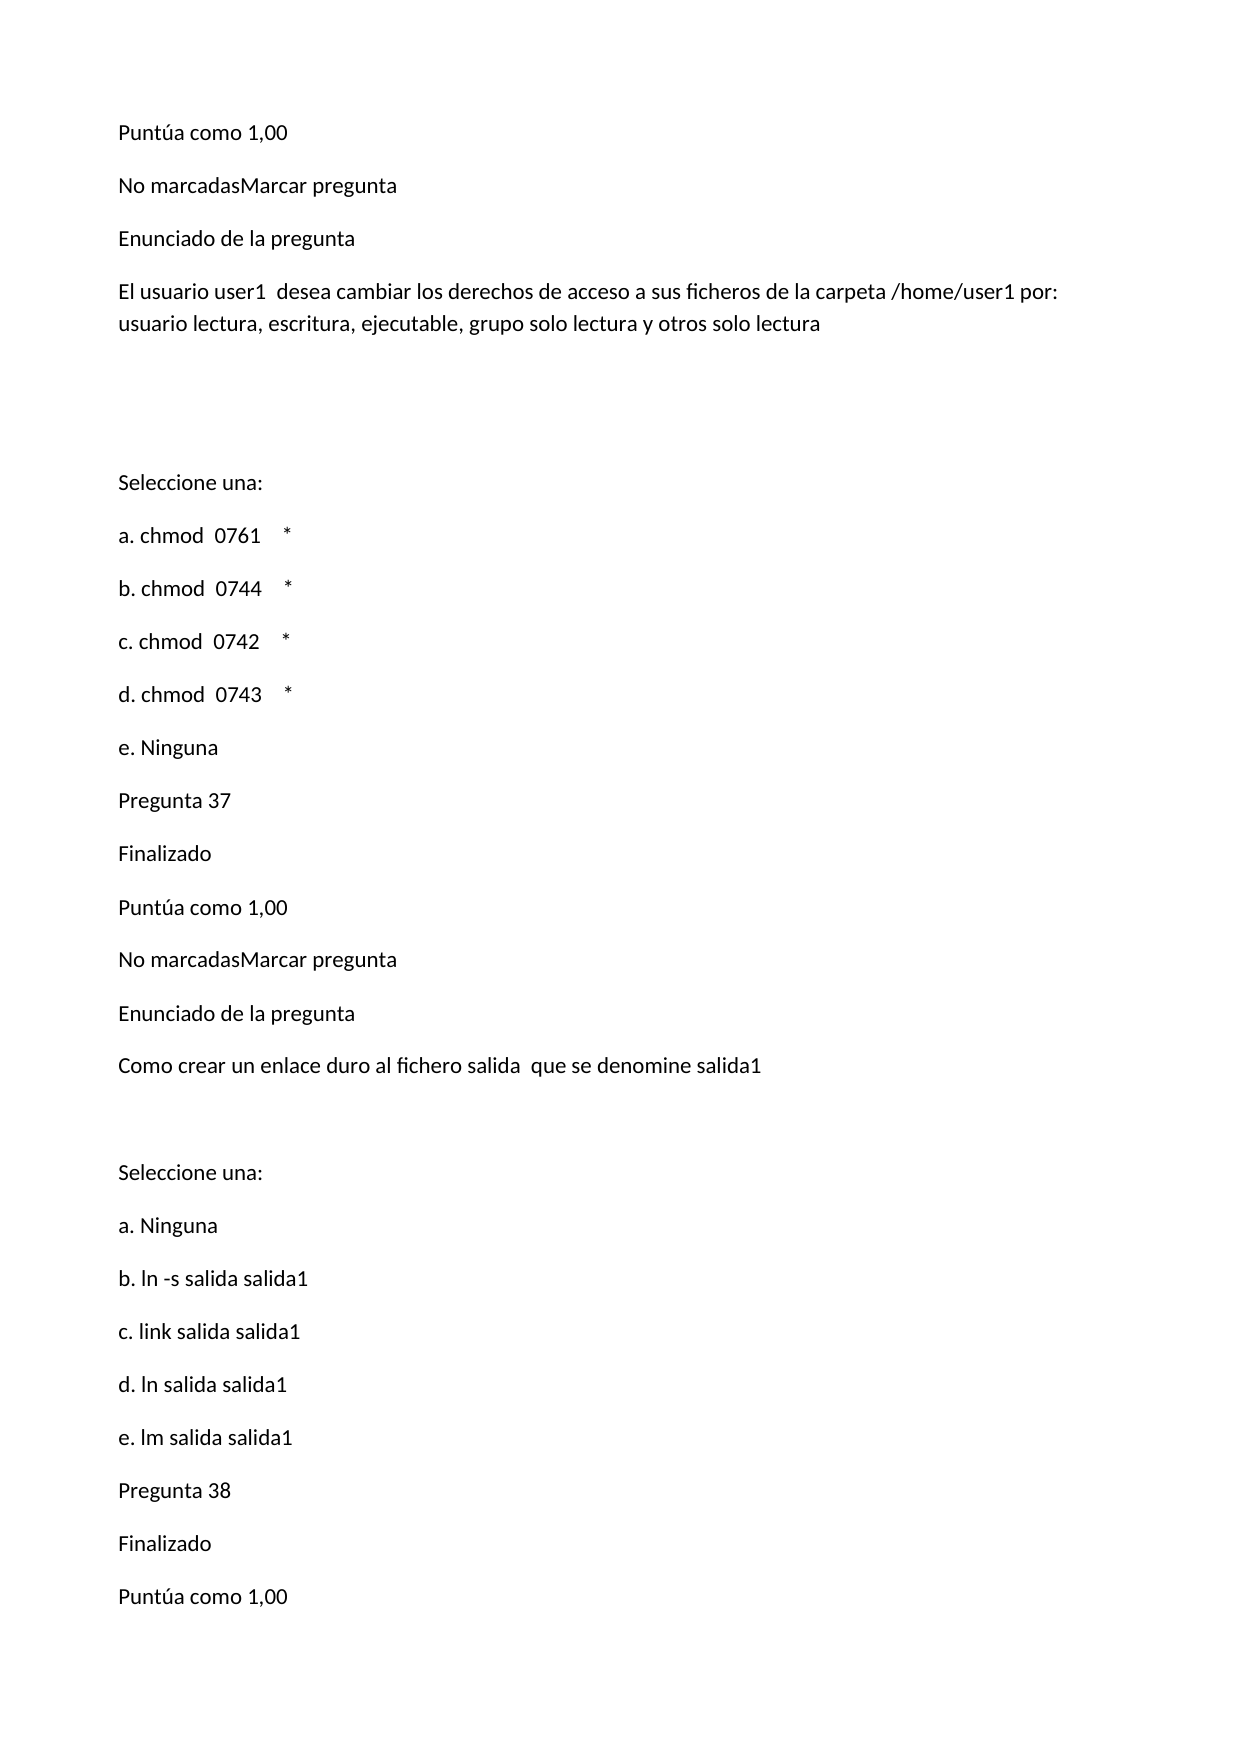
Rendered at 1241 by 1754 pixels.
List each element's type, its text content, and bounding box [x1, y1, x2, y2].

text No marcadasMarcar pregunta [118, 946, 1122, 974]
text Enunciado de la pregunta [118, 224, 1122, 252]
text b. chmod 0744 * [118, 574, 1122, 602]
text b. ln -s salida salida1 [118, 1264, 1122, 1292]
text Puntúa como 1,00 [118, 118, 1122, 146]
text El usuario user1 desea cambiar los derechos de acceso a sus ficheros de la carpeta /home/user1 por: usuario lectura, escritura, ejecutable, grupo solo lectura y otros solo lectura [118, 277, 1122, 337]
text a. chmod 0761 * [118, 521, 1122, 549]
text d. ln salida salida1 [118, 1370, 1122, 1398]
text a. Ninguna [118, 1211, 1122, 1239]
text Pregunta 38 [118, 1476, 1122, 1504]
text Enunciado de la pregunta [118, 999, 1122, 1027]
text Seleccione una: [118, 1158, 1122, 1186]
text Puntúa como 1,00 [118, 893, 1122, 921]
text Finalizado [118, 1529, 1122, 1557]
text e. lm salida salida1 [118, 1423, 1122, 1451]
text Puntúa como 1,00 [118, 1582, 1122, 1610]
text c. chmod 0742 * [118, 627, 1122, 656]
text No marcadasMarcar pregunta [118, 171, 1122, 199]
text Pregunta 37 [118, 787, 1122, 814]
text Como crear un enlace duro al fichero salida que se denomine salida1 [118, 1052, 1122, 1080]
text Finalizado [118, 839, 1122, 868]
text Seleccione una: [118, 468, 1122, 496]
text e. Ninguna [118, 733, 1122, 762]
text d. chmod 0743 * [118, 681, 1122, 708]
text c. link salida salida1 [118, 1317, 1122, 1345]
